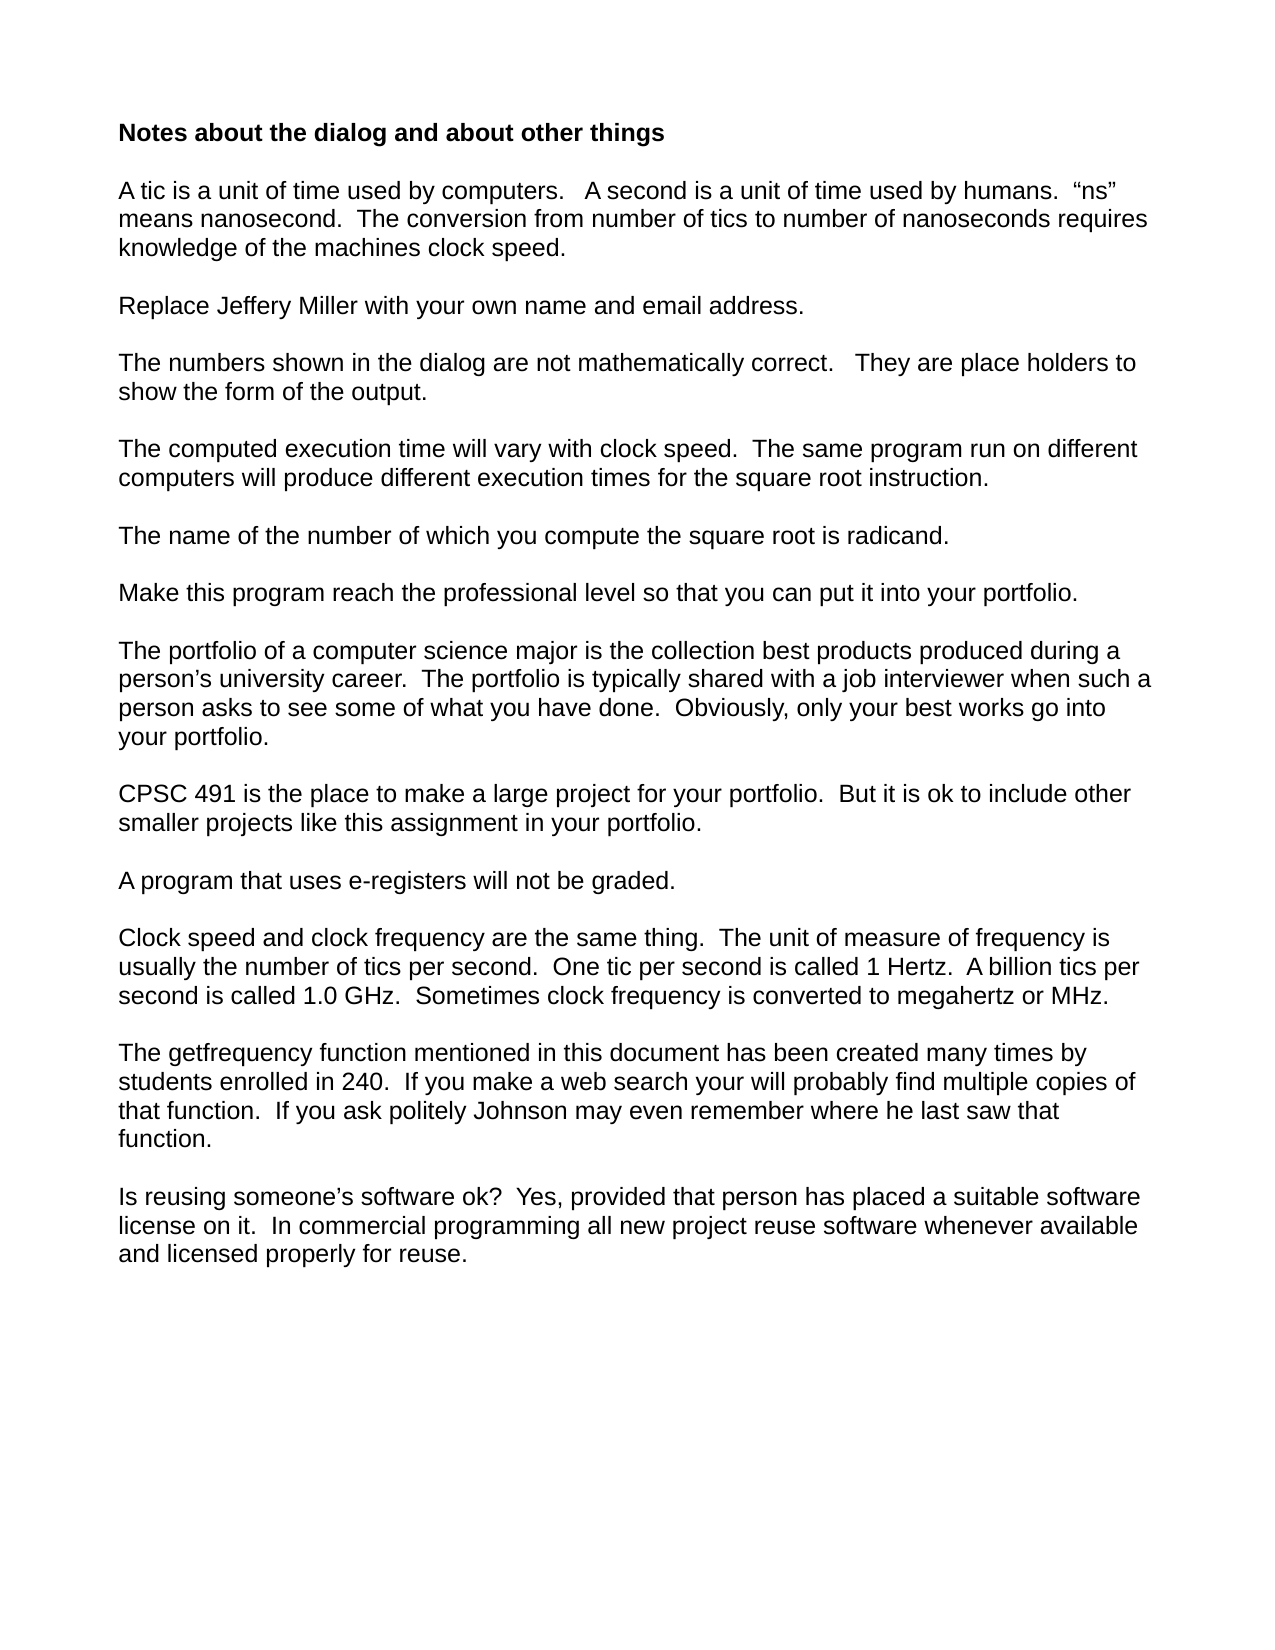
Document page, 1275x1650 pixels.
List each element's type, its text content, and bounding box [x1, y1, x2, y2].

text Is reusing someone’s software ok? Yes, provided that person has placed a suitable software license on it. In commercial programming all new project reuse software whenever available and licensed properly for reuse. [118, 1182, 1157, 1268]
text The portfolio of a computer science major is the collection best products produced during a person’s university career. The portfolio is typically shared with a job interviewer when such a person asks to see some of what you have done. Obviously, only your best works go into your portfolio. [118, 636, 1157, 751]
text A program that uses e-registers will not be graded. [118, 866, 1157, 894]
text Notes about the dialog and about other things [118, 118, 1157, 147]
text Replace Jeffery Miller with your own name and email address. [118, 291, 1157, 319]
text A tic is a unit of time used by computers. A second is a unit of time used by humans. “ns” means nanosecond. The conversion from number of tics to number of nanoseconds requires knowledge of the machines clock speed. [118, 176, 1157, 262]
text The numbers shown in the dialog are not mathematically correct. They are place holders to show the form of the output. [118, 348, 1157, 406]
text Make this program reach the professional level so that you can put it into your portfolio. [118, 578, 1157, 607]
text CPSC 491 is the place to make a large project for your portfolio. But it is ok to include other smaller projects like this assignment in your portfolio. [118, 779, 1157, 837]
text The name of the number of which you compute the square root is radicand. [118, 521, 1157, 549]
text Clock speed and clock frequency are the same thing. The unit of measure of frequency is usually the number of tics per second. One tic per second is called 1 Hertz. A billion tics per second is called 1.0 GHz. Sometimes clock frequency is converted to megahertz or MHz. [118, 923, 1157, 1009]
text The computed execution time will vary with clock speed. The same program run on different computers will produce different execution times for the square root instruction. [118, 434, 1157, 492]
text The getfrequency function mentioned in this document has been created many times by students enrolled in 240. If you make a web search your will probably find multiple copies of that function. If you ask politely Johnson may even remember where he last saw that function. [118, 1038, 1157, 1153]
